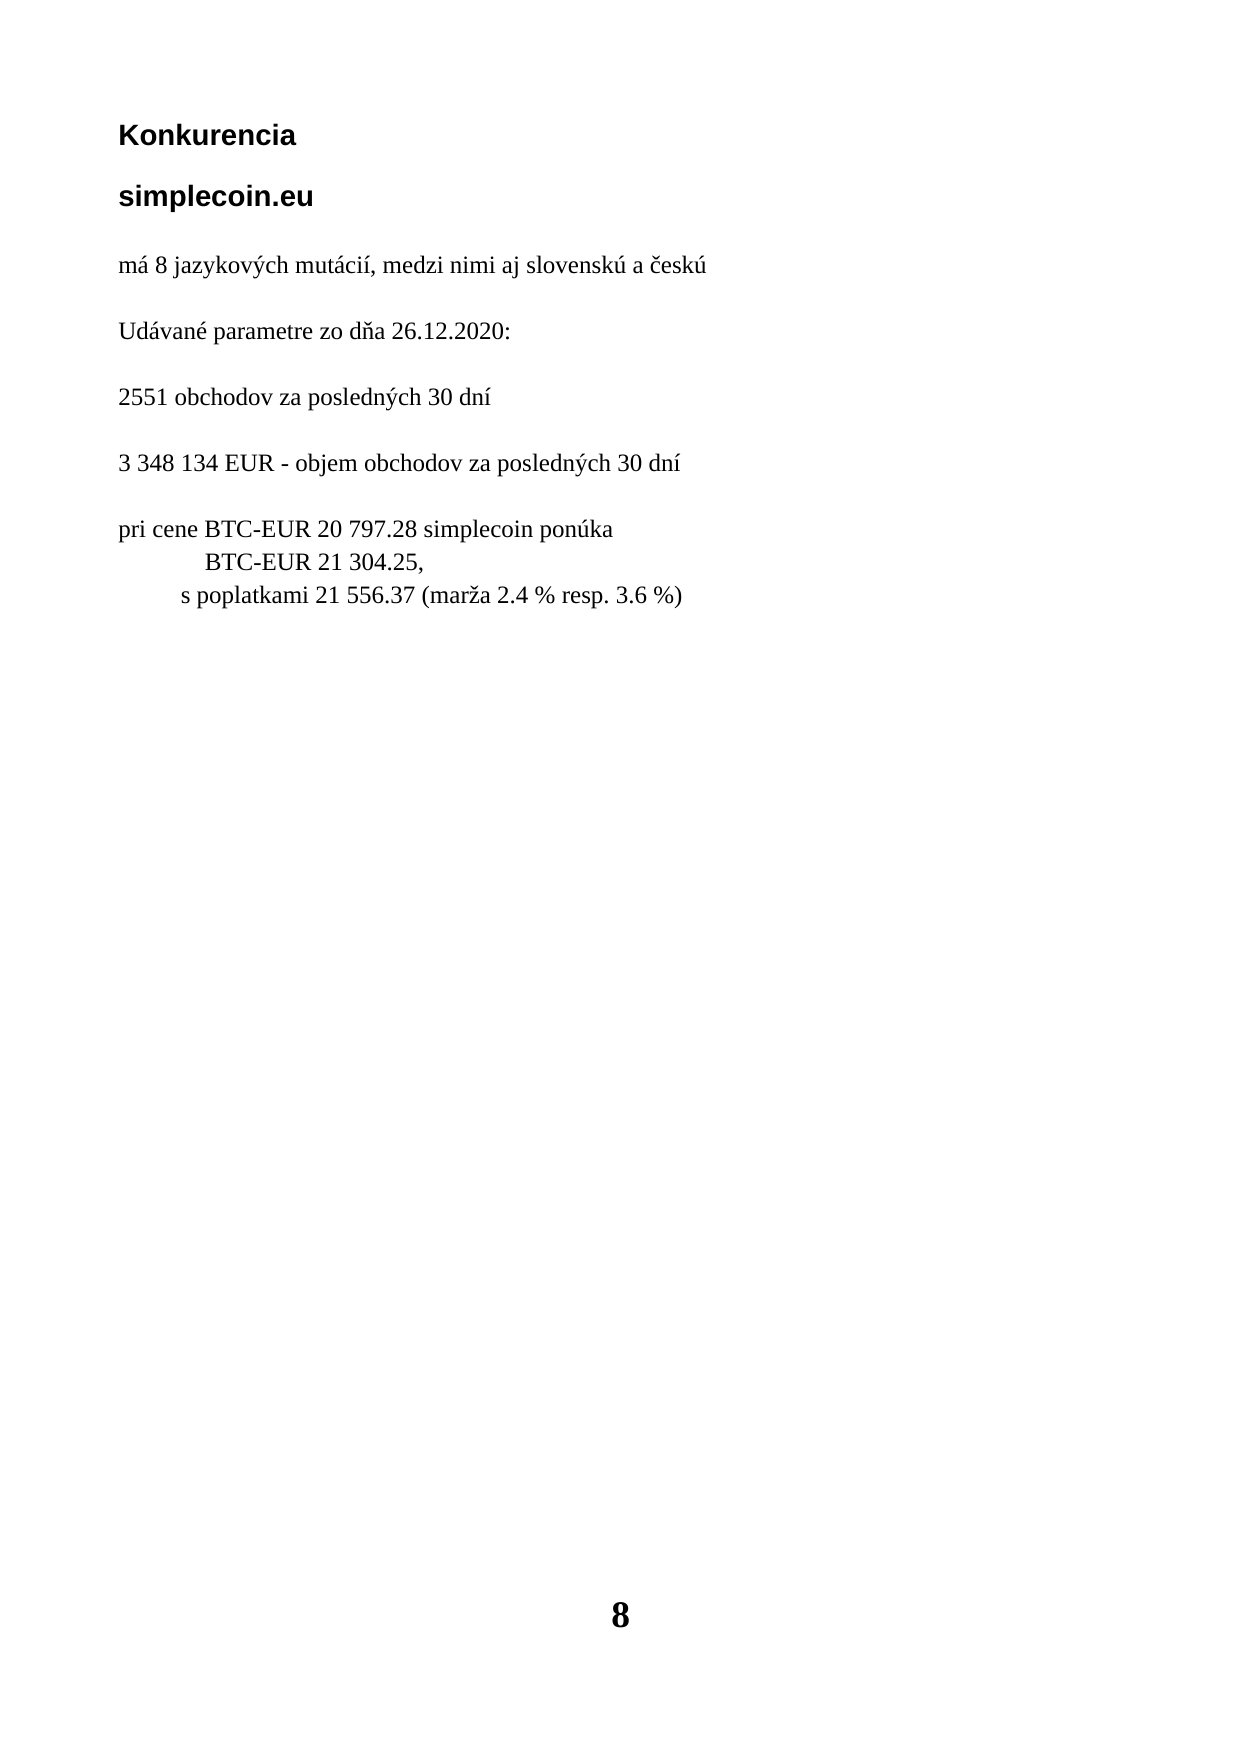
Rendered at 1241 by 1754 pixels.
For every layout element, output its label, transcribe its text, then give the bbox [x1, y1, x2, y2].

text Udávané parametre zo dňa 26.12.2020: [118, 298, 1122, 345]
text 3 348 134 EUR - objem obchodov za posledných 30 dní [118, 430, 1122, 477]
subtitle Konkurencia [118, 118, 1122, 152]
text 2551 obchodov za posledných 30 dní [118, 364, 1122, 411]
subtitle simplecoin.eu [118, 179, 1122, 213]
text s poplatkami 21 556.37 (marža 2.4 % resp. 3.6 %) [118, 580, 1122, 609]
text pri cene BTC-EUR 20 797.28 simplecoin ponúka [118, 496, 1122, 543]
text má 8 jazykových mutácií, medzi nimi aj slovenskú a českú [118, 225, 1122, 279]
text BTC-EUR 21 304.25, [118, 547, 1122, 576]
